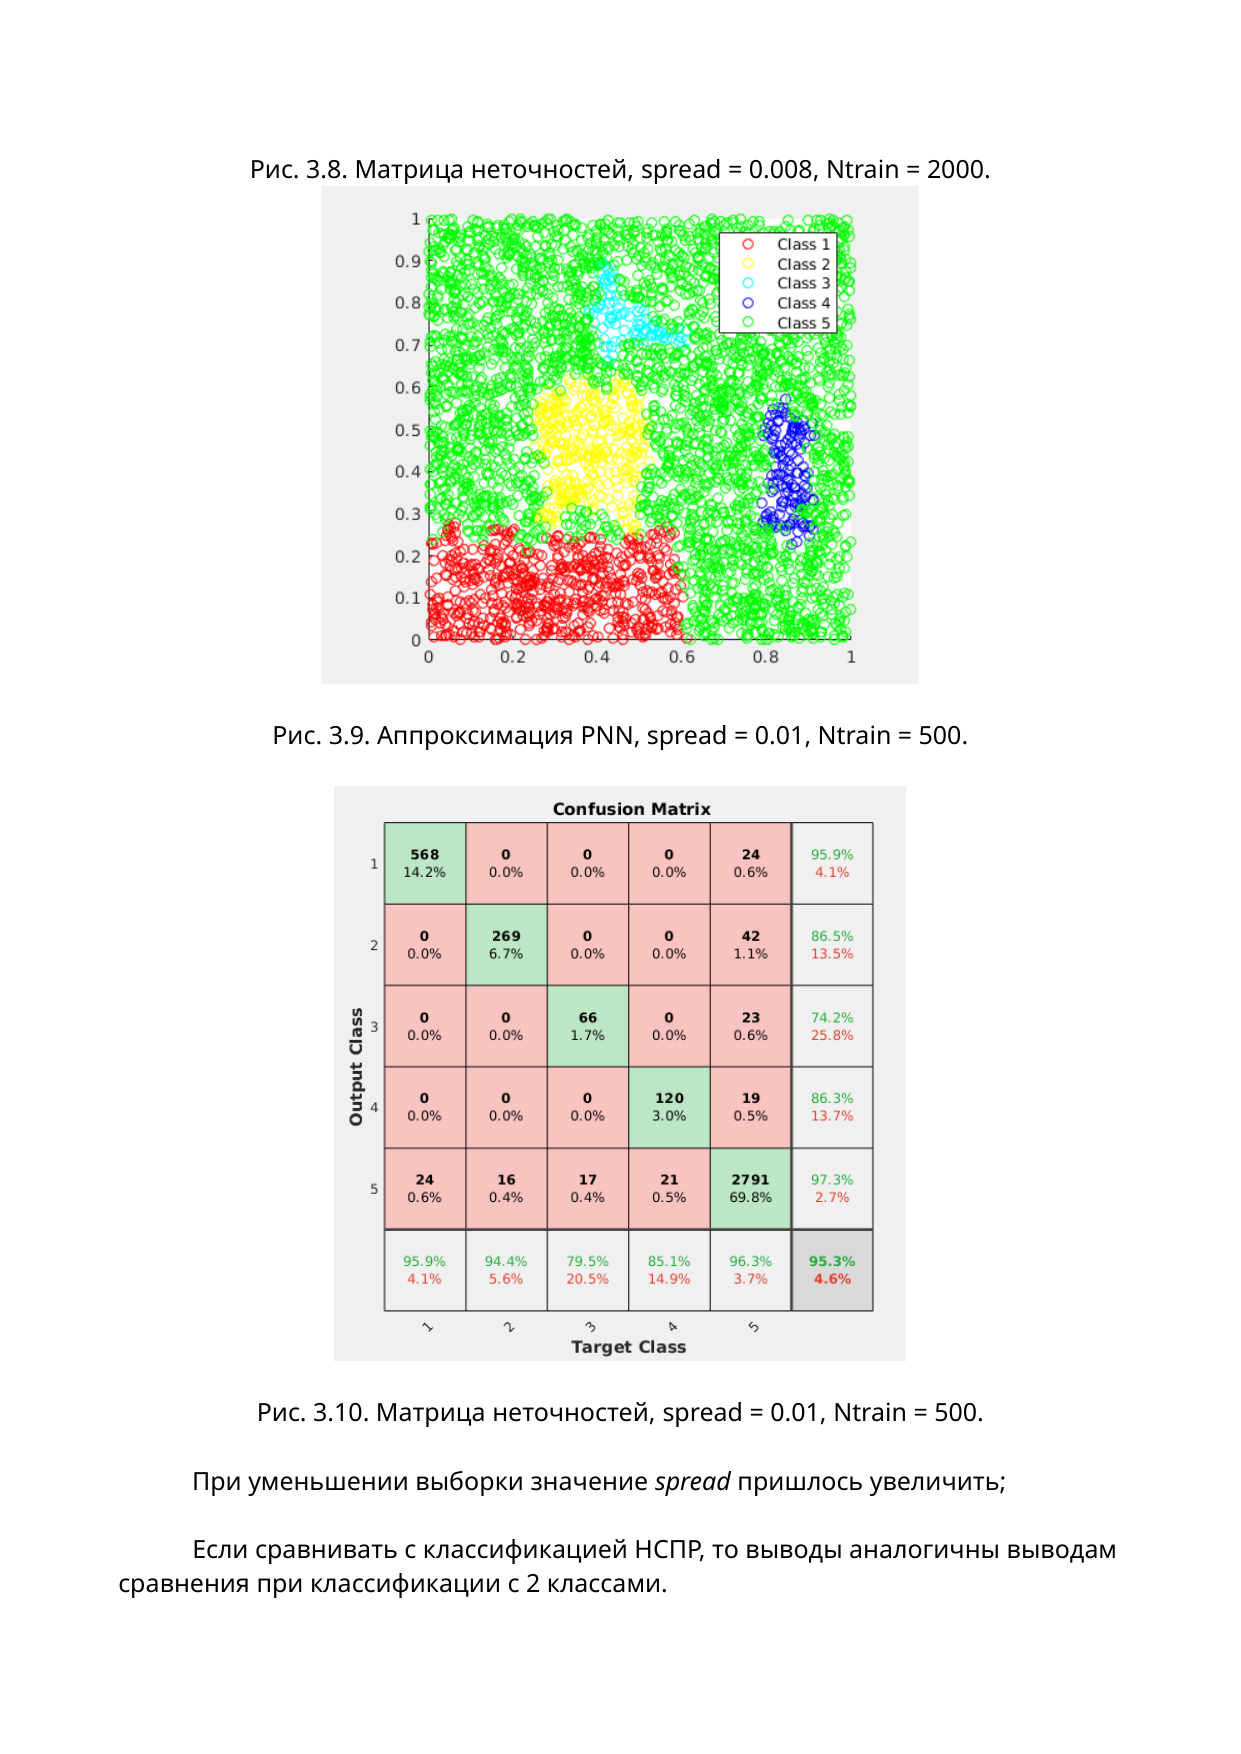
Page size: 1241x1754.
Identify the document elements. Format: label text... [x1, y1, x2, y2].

picture [321, 186, 919, 684]
text Рис. 3.9. Аппроксимация PNN, spread = 0.01, Ntrain = 500. [118, 186, 1122, 752]
text Если сравнивать с классификацией НСПР, то выводы аналогичны выводам сравнения при классификации с 2 классами. [118, 1531, 1122, 1599]
text При уменьшении выборки значение spread пришлось увеличить; [118, 1463, 1122, 1497]
text Рис. 3.8. Матрица неточностей, spread = 0.008, Ntrain = 2000. [118, 118, 1122, 186]
text Рис. 3.10. Матрица неточностей, spread = 0.01, Ntrain = 500. [118, 786, 1122, 1429]
picture [334, 786, 907, 1361]
